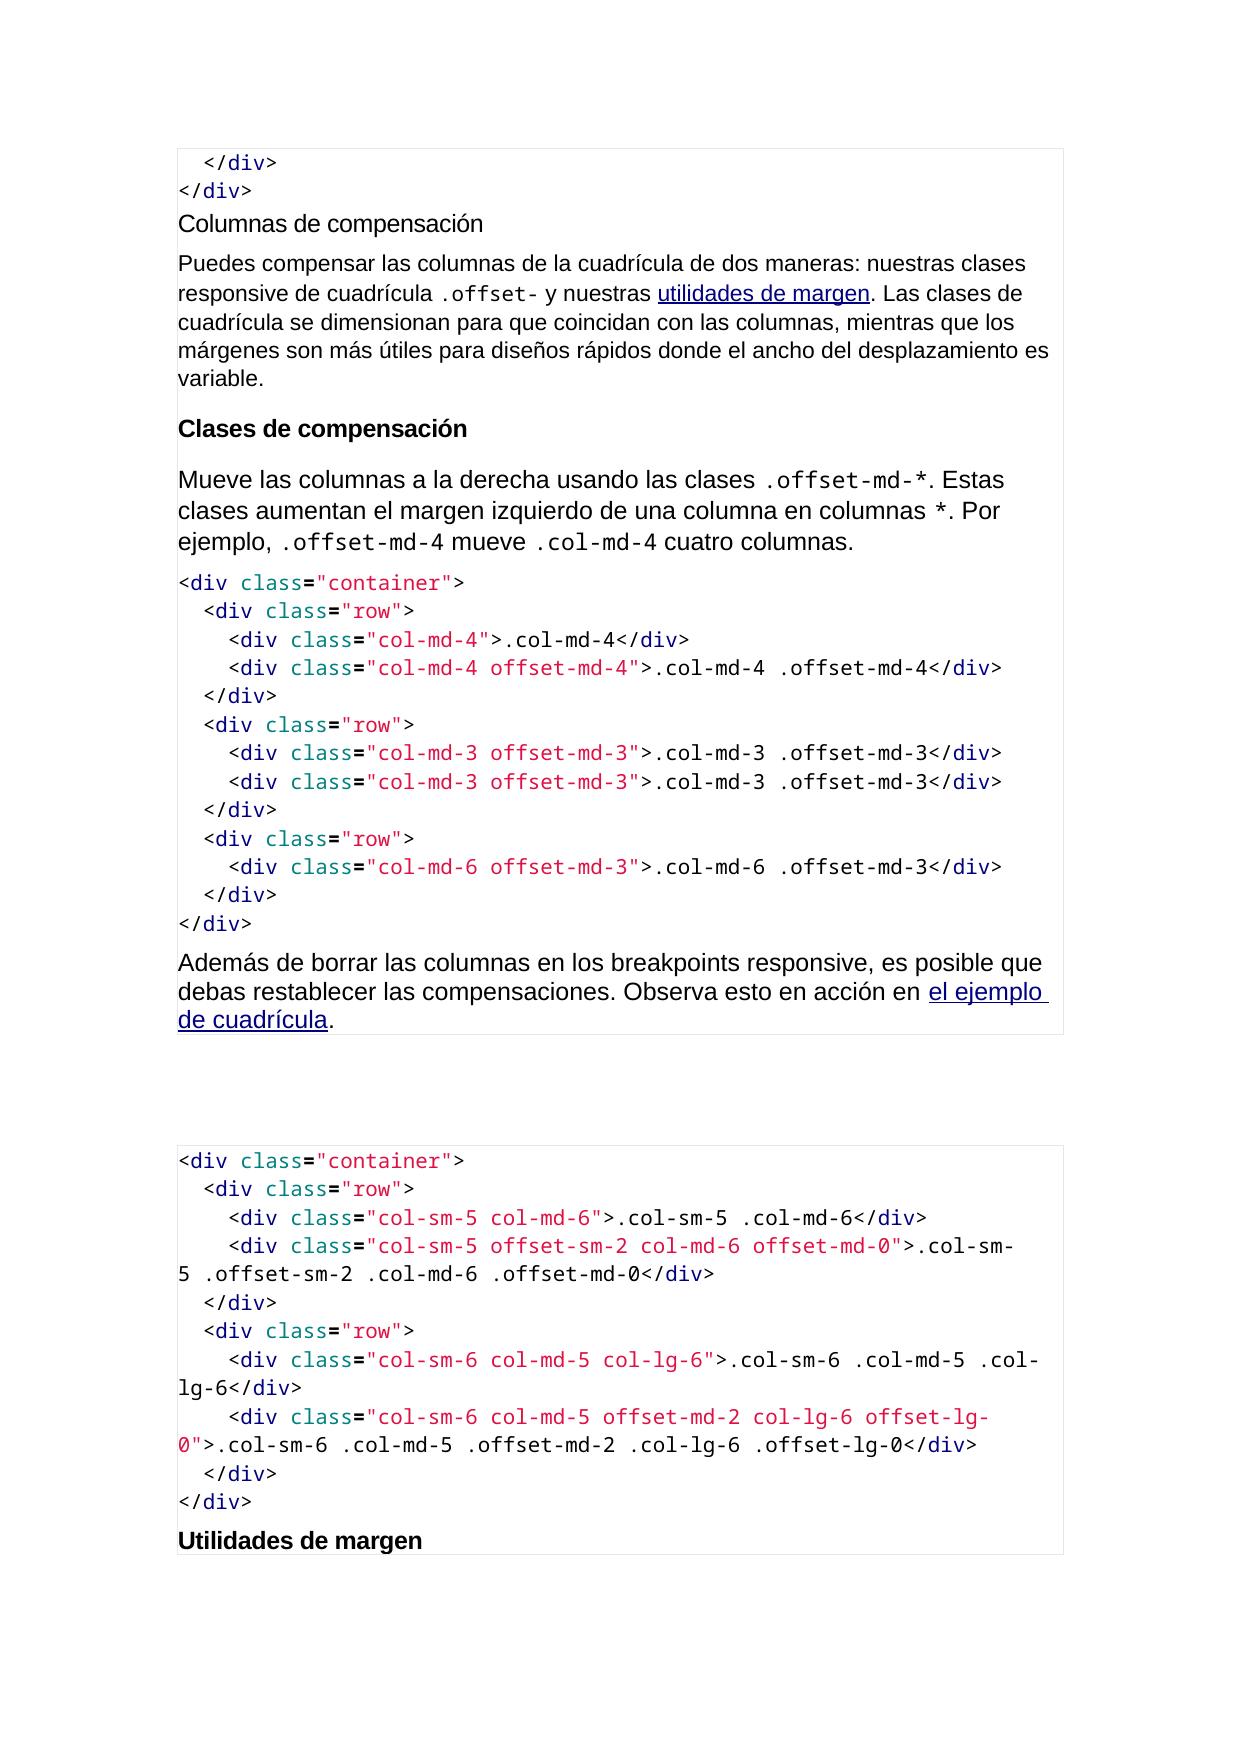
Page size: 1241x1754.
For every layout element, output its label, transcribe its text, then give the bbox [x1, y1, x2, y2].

text </div> [178, 176, 1063, 205]
text <div class="col-md-4 offset-md-4">.col-md-4 .offset-md-4</div> [178, 653, 1063, 681]
subtitle Clases de compensación [178, 413, 1063, 443]
text <div class="col-md-3 offset-md-3">.col-md-3 .offset-md-3</div> [178, 766, 1063, 795]
text Mueve las columnas a la derecha usando las clases .offset-md-*. Estas clases aumentan el margen izquierdo de una columna en columnas *. Por ejemplo, .offset-md-4 mueve .col-md-4 cuatro columnas. [178, 463, 1063, 557]
text Además de borrar las columnas en los breakpoints responsive, es posible que debas restablecer las compensaciones. Observa esto en acción en el ejemplo de cuadrícula. [178, 947, 1063, 1034]
text </div> [178, 908, 1063, 937]
text </div> [178, 681, 1063, 709]
text <div class="row"> [178, 1174, 1063, 1202]
text </div> [178, 880, 1063, 908]
text <div class="col-sm-5 offset-sm-2 col-md-6 offset-md-0">.col-sm-5 .offset-sm-2 .col-md-6 .offset-md-0</div> [178, 1231, 1063, 1287]
text </div> [178, 1487, 1063, 1516]
text </div> [178, 795, 1063, 823]
text <div class="col-md-4">.col-md-4</div> [178, 624, 1063, 653]
subtitle Columnas de compensación [178, 209, 1063, 238]
text <div class="col-sm-6 col-md-5 col-lg-6">.col-sm-6 .col-md-5 .col-lg-6</div> [178, 1344, 1063, 1401]
text <div class="row"> [178, 823, 1063, 852]
text </div> [178, 1458, 1063, 1487]
text <div class="col-sm-5 col-md-6">.col-sm-5 .col-md-6</div> [178, 1202, 1063, 1231]
text <div class="row"> [178, 709, 1063, 738]
text <div class="row"> [178, 596, 1063, 624]
text <div class="col-md-3 offset-md-3">.col-md-3 .offset-md-3</div> [178, 738, 1063, 766]
text </div> [178, 1287, 1063, 1316]
subtitle Utilidades de margen [178, 1525, 1063, 1554]
text <div class="container"> [178, 567, 1063, 596]
text Puedes compensar las columnas de la cuadrícula de dos maneras: nuestras clases responsive de cuadrícula .offset- y nuestras utilidades de margen. Las clases de cuadrícula se dimensionan para que coincidan con las columnas, mientras que los márgenes son más útiles para diseños rápidos donde el ancho del desplazamiento es variable. [178, 250, 1063, 391]
text </div> [178, 149, 1063, 176]
text <div class="col-sm-6 col-md-5 offset-md-2 col-lg-6 offset-lg-0">.col-sm-6 .col-md-5 .offset-md-2 .col-lg-6 .offset-lg-0</div> [178, 1401, 1063, 1458]
text <div class="row"> [178, 1316, 1063, 1344]
text <div class="container"> [178, 1146, 1063, 1174]
text <div class="col-md-6 offset-md-3">.col-md-6 .offset-md-3</div> [178, 852, 1063, 880]
